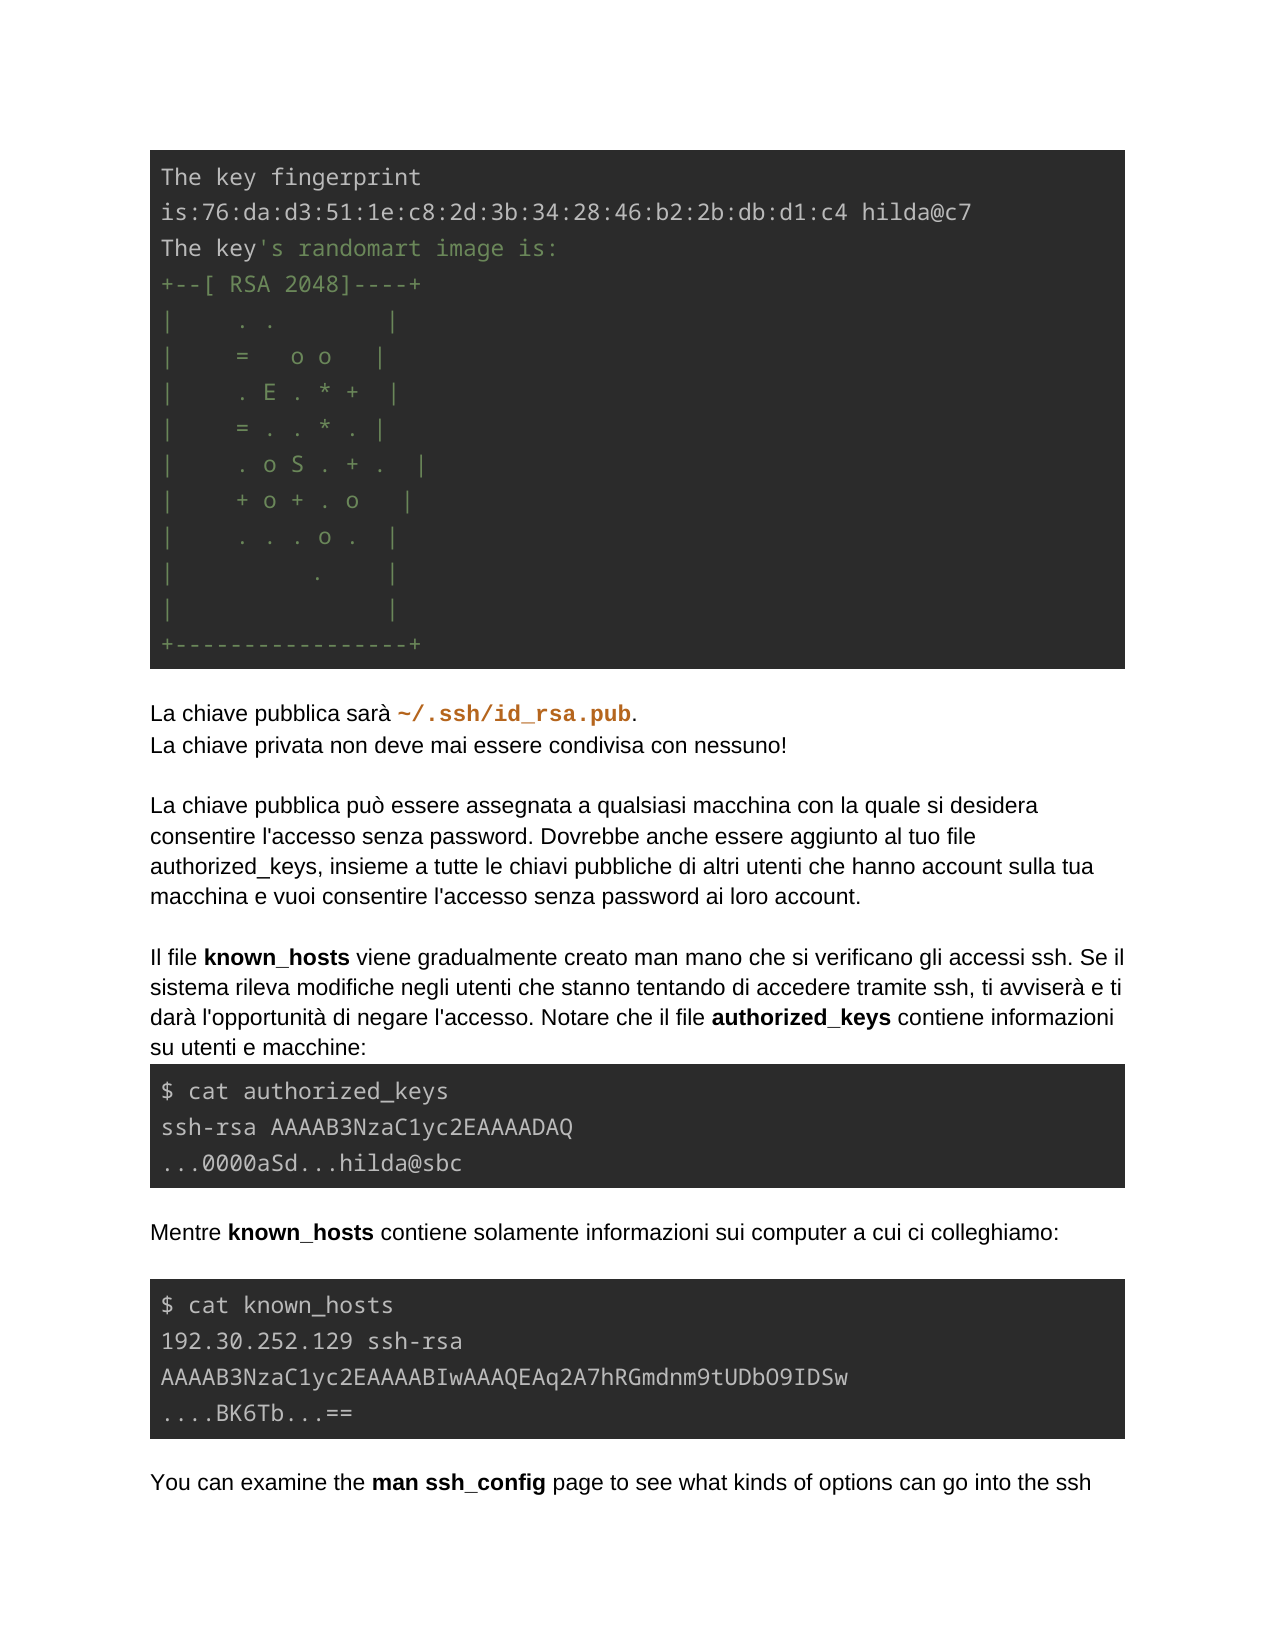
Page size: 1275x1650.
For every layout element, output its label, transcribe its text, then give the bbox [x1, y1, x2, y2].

text You can examine the man ssh_config page to see what kinds of options can go into the ssh [150, 1469, 1125, 1495]
table_header $ cat authorized_keys ssh-rsa AAAAB3NzaC1yc2EAAAADAQ ...0000aSd...hilda@sbc [150, 1064, 1125, 1188]
table_header $ cat known_hosts 192.30.252.129 ssh-rsa AAAAB3NzaC1yc2EAAAABIwAAAQEAq2A7hRGmdnm9tUDbO9IDSw ....BK6Tb...== [150, 1279, 1125, 1439]
text La chiave pubblica può essere assegnata a qualsiasi macchina con la quale si desidera consentire l'accesso senza password. Dovrebbe anche essere aggiunto al tuo file authorized_keys, insieme a tutte le chiavi pubbliche di altri utenti che hanno account sulla tua macchina e vuoi consentire l'accesso senza password ai loro account. [150, 792, 1125, 909]
text Mentre known_hosts contiene solamente informazioni sui computer a cui ci colleghiamo: [150, 1218, 1125, 1245]
text La chiave pubblica sarà ~/.ssh/id_rsa.pub. [150, 699, 1125, 728]
table_header The key fingerprint is:76:da:d3:51:1e:c8:2d:3b:34:28:46:b2:2b:db:d1:c4 hilda@c7 The key's randomart image is: +--[ RSA 2048]----+ | . . | | = o o | | . E . * + | | = . . * . | | . o S . + . | | + o + . o | | . . . o . | | . | | | +-----------------+ [150, 150, 1125, 669]
text Il file known_hosts viene gradualmente creato man mano che si verificano gli accessi ssh. Se il sistema rileva modifiche negli utenti che stanno tentando di accedere tramite ssh, ti avviserà e ti darà l'opportunità di negare l'accesso. Notare che il file authorized_keys contiene informazioni su utenti e macchine: [150, 943, 1125, 1060]
text La chiave privata non deve mai essere condivisa con nessuno! [150, 732, 1125, 758]
